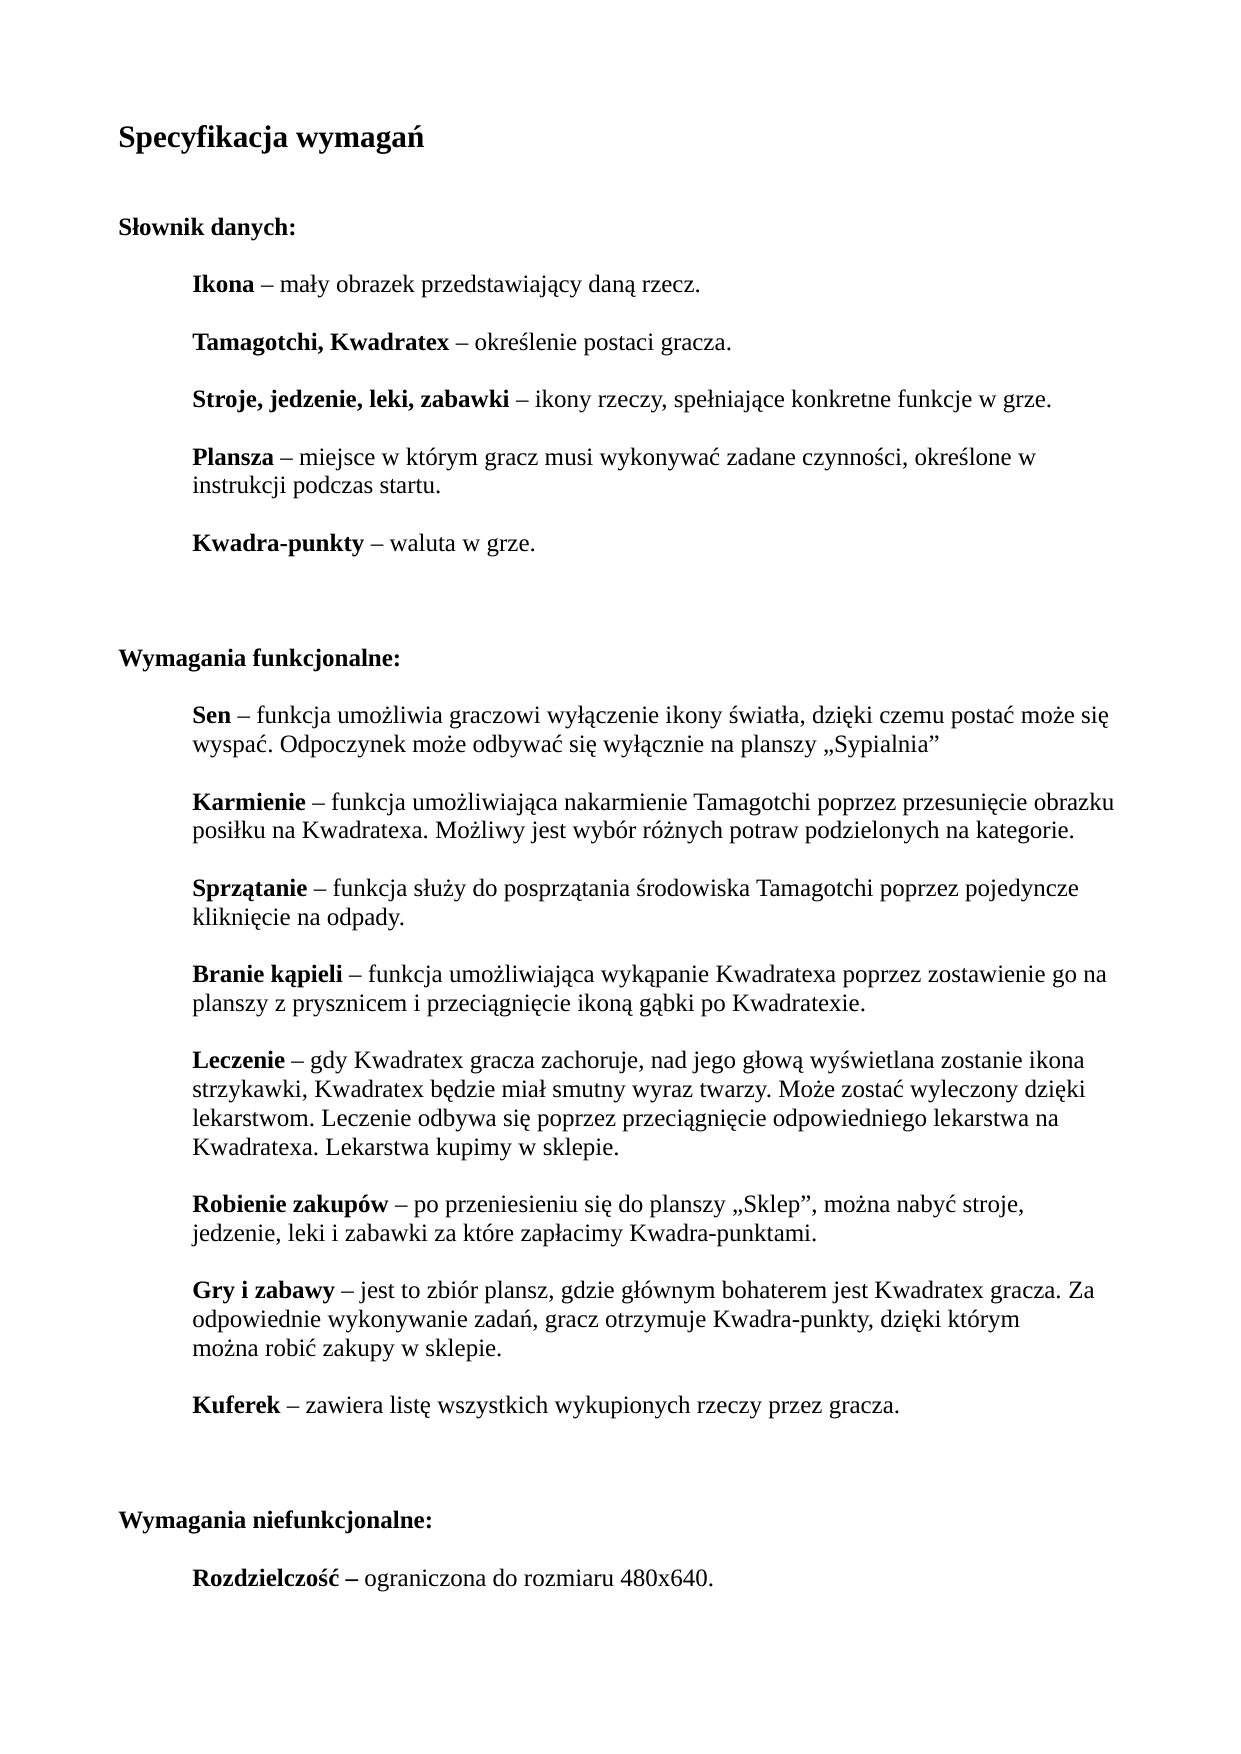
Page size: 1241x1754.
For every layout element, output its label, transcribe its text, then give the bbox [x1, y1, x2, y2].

text Wymagania niefunkcjonalne: [118, 1505, 1122, 1534]
text Sen – funkcja umożliwia graczowi wyłączenie ikony światła, dzięki czemu postać może się wyspać. Odpoczynek może odbywać się wyłącznie na planszy „Sypialnia” [118, 700, 1122, 758]
text Branie kąpieli – funkcja umożliwiająca wykąpanie Kwadratexa poprzez zostawienie go na planszy z prysznicem i przeciągnięcie ikoną gąbki po Kwadratexie. [118, 959, 1122, 1017]
text Ikona – mały obrazek przedstawiający daną rzecz. [118, 269, 1122, 298]
text Gry i zabawy – jest to zbiór plansz, gdzie głównym bohaterem jest Kwadratex gracza. Za odpowiednie wykonywanie zadań, gracz otrzymuje Kwadra-punkty, dzięki którym można robić zakupy w sklepie. [118, 1275, 1122, 1362]
text Plansza – miejsce w którym gracz musi wykonywać zadane czynności, określone w instrukcji podczas startu. [118, 442, 1122, 499]
text Wymagania funkcjonalne: [118, 643, 1122, 672]
text Kuferek – zawiera listę wszystkich wykupionych rzeczy przez gracza. [118, 1390, 1122, 1419]
text Rozdzielczość – ograniczona do rozmiaru 480x640. [118, 1563, 1122, 1592]
text Sprzątanie – funkcja służy do posprzątania środowiska Tamagotchi poprzez pojedyncze kliknięcie na odpady. [118, 873, 1122, 930]
text Leczenie – gdy Kwadratex gracza zachoruje, nad jego głową wyświetlana zostanie ikona strzykawki, Kwadratex będzie miał smutny wyraz twarzy. Może zostać wyleczony dzięki lekarstwom. Leczenie odbywa się poprzez przeciągnięcie odpowiedniego lekarstwa na Kwadratexa. Lekarstwa kupimy w sklepie. [118, 1045, 1122, 1160]
text Karmienie – funkcja umożliwiająca nakarmienie Tamagotchi poprzez przesunięcie obrazku posiłku na Kwadratexa. Możliwy jest wybór różnych potraw podzielonych na kategorie. [118, 787, 1122, 844]
text Stroje, jedzenie, leki, zabawki – ikony rzeczy, spełniające konkretne funkcje w grze. [118, 384, 1122, 413]
text Słownik danych: [118, 212, 1122, 240]
text Robienie zakupów – po przeniesieniu się do planszy „Sklep”, można nabyć stroje, jedzenie, leki i zabawki za które zapłacimy Kwadra-punktami. [118, 1189, 1122, 1247]
text Specyfikacja wymagań [118, 118, 1122, 154]
text Tamagotchi, Kwadratex – określenie postaci gracza. [118, 327, 1122, 355]
text Kwadra-punkty – waluta w grze. [118, 528, 1122, 557]
